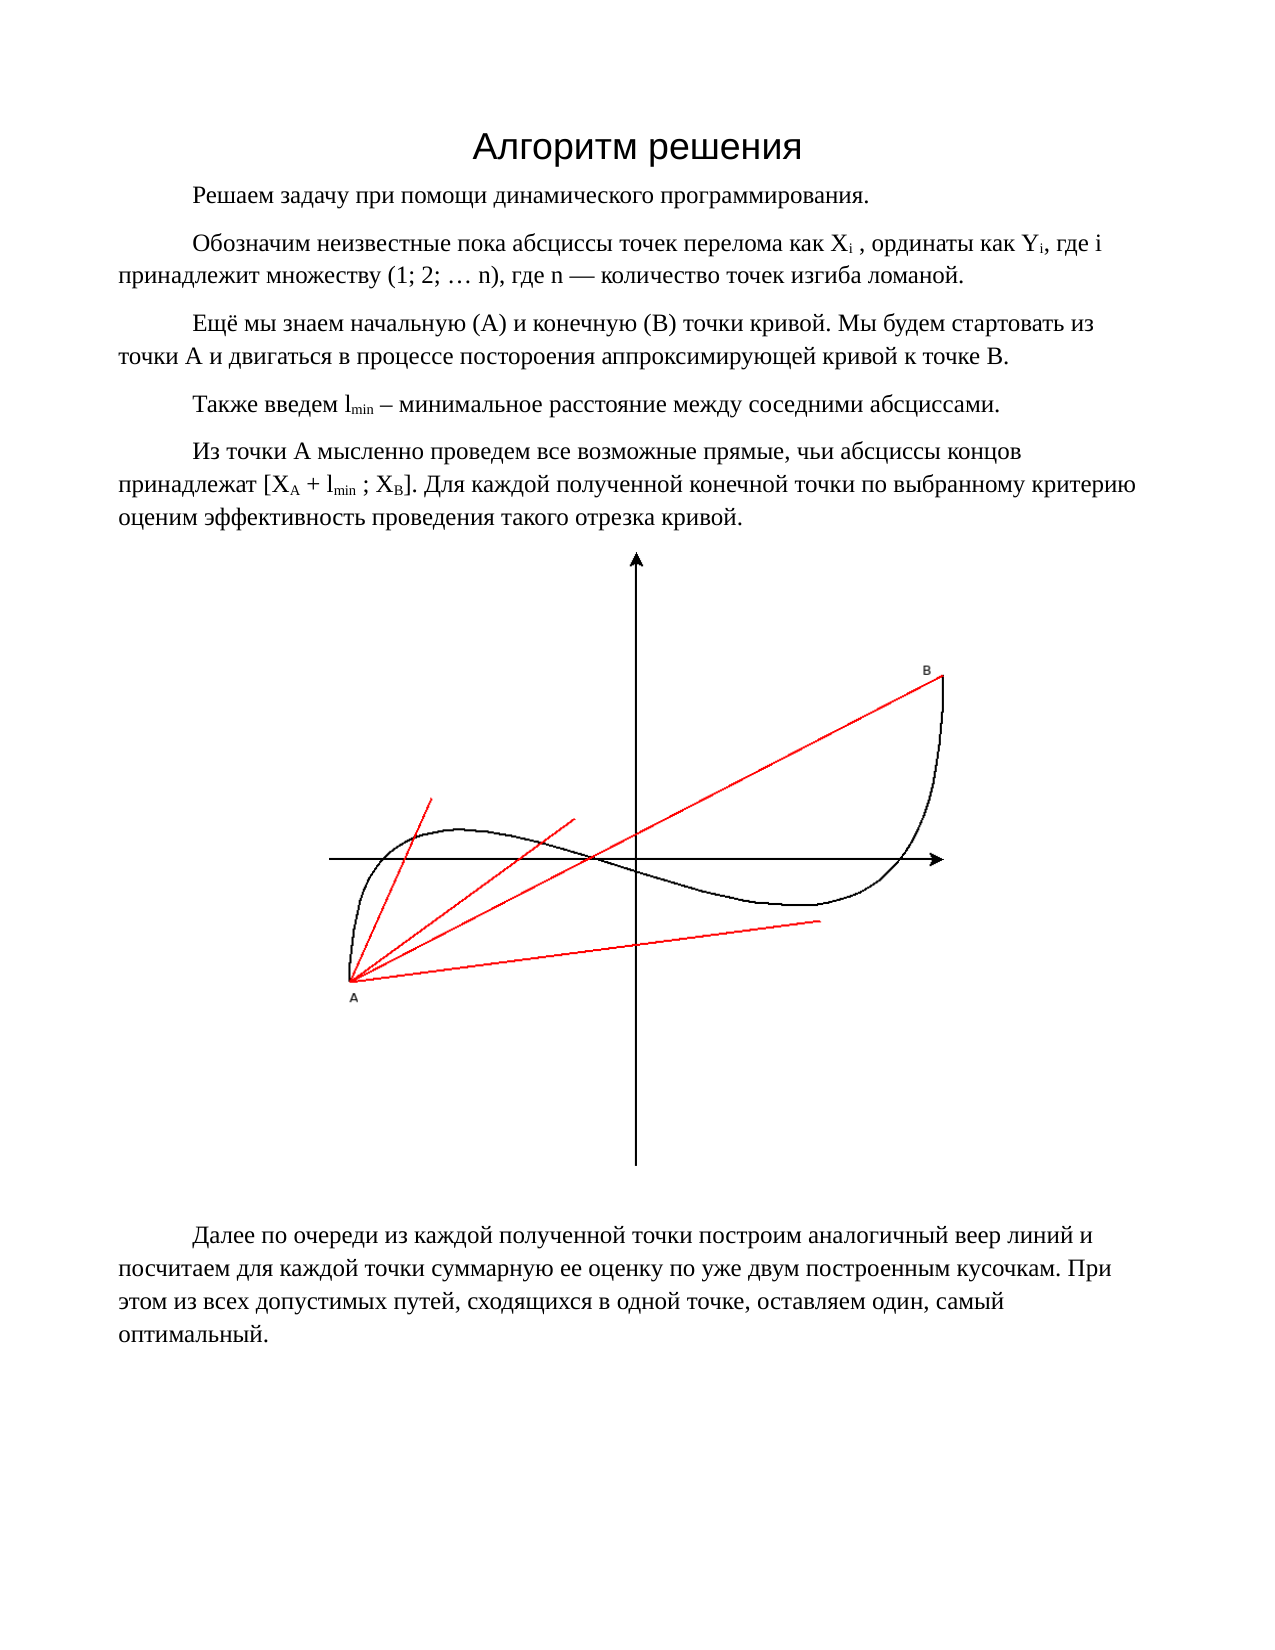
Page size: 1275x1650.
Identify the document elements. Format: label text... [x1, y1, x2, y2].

text Решаем задачу при помощи динамического программирования. [118, 180, 1157, 209]
text Из точки А мысленно проведем все возможные прямые, чьи абсциссы концов принадлежат [XA + lmin ; XB]. Для каждой полученной конечной точки по выбранному критерию оценим эффективность проведения такого отрезка кривой. [118, 436, 1157, 531]
picture [328, 550, 947, 1169]
text Ещё мы знаем начальную (А) и конечную (В) точки кривой. Мы будем стартовать из точки А и двигаться в процессе постороения аппроксимирующей кривой к точке В. [118, 308, 1157, 370]
text Далее по очереди из каждой полученной точки построим аналогичный веер линий и посчитаем для каждой точки суммарную ее оценку по уже двум построенным кусочкам. При этом из всех допустимых путей, сходящихся в одной точке, оставляем один, самый оптимальный. [118, 1220, 1157, 1348]
subtitle Алгоритм решения [118, 124, 1157, 167]
text Обозначим неизвестные пока абсциссы точек перелома как Xi , ординаты как Yi, где i принадлежит множеству (1; 2; … n), где n — количество точек изгиба ломаной. [118, 228, 1157, 289]
text Также введем lmin – минимальное расстояние между соседними абсциссами. [118, 389, 1157, 418]
